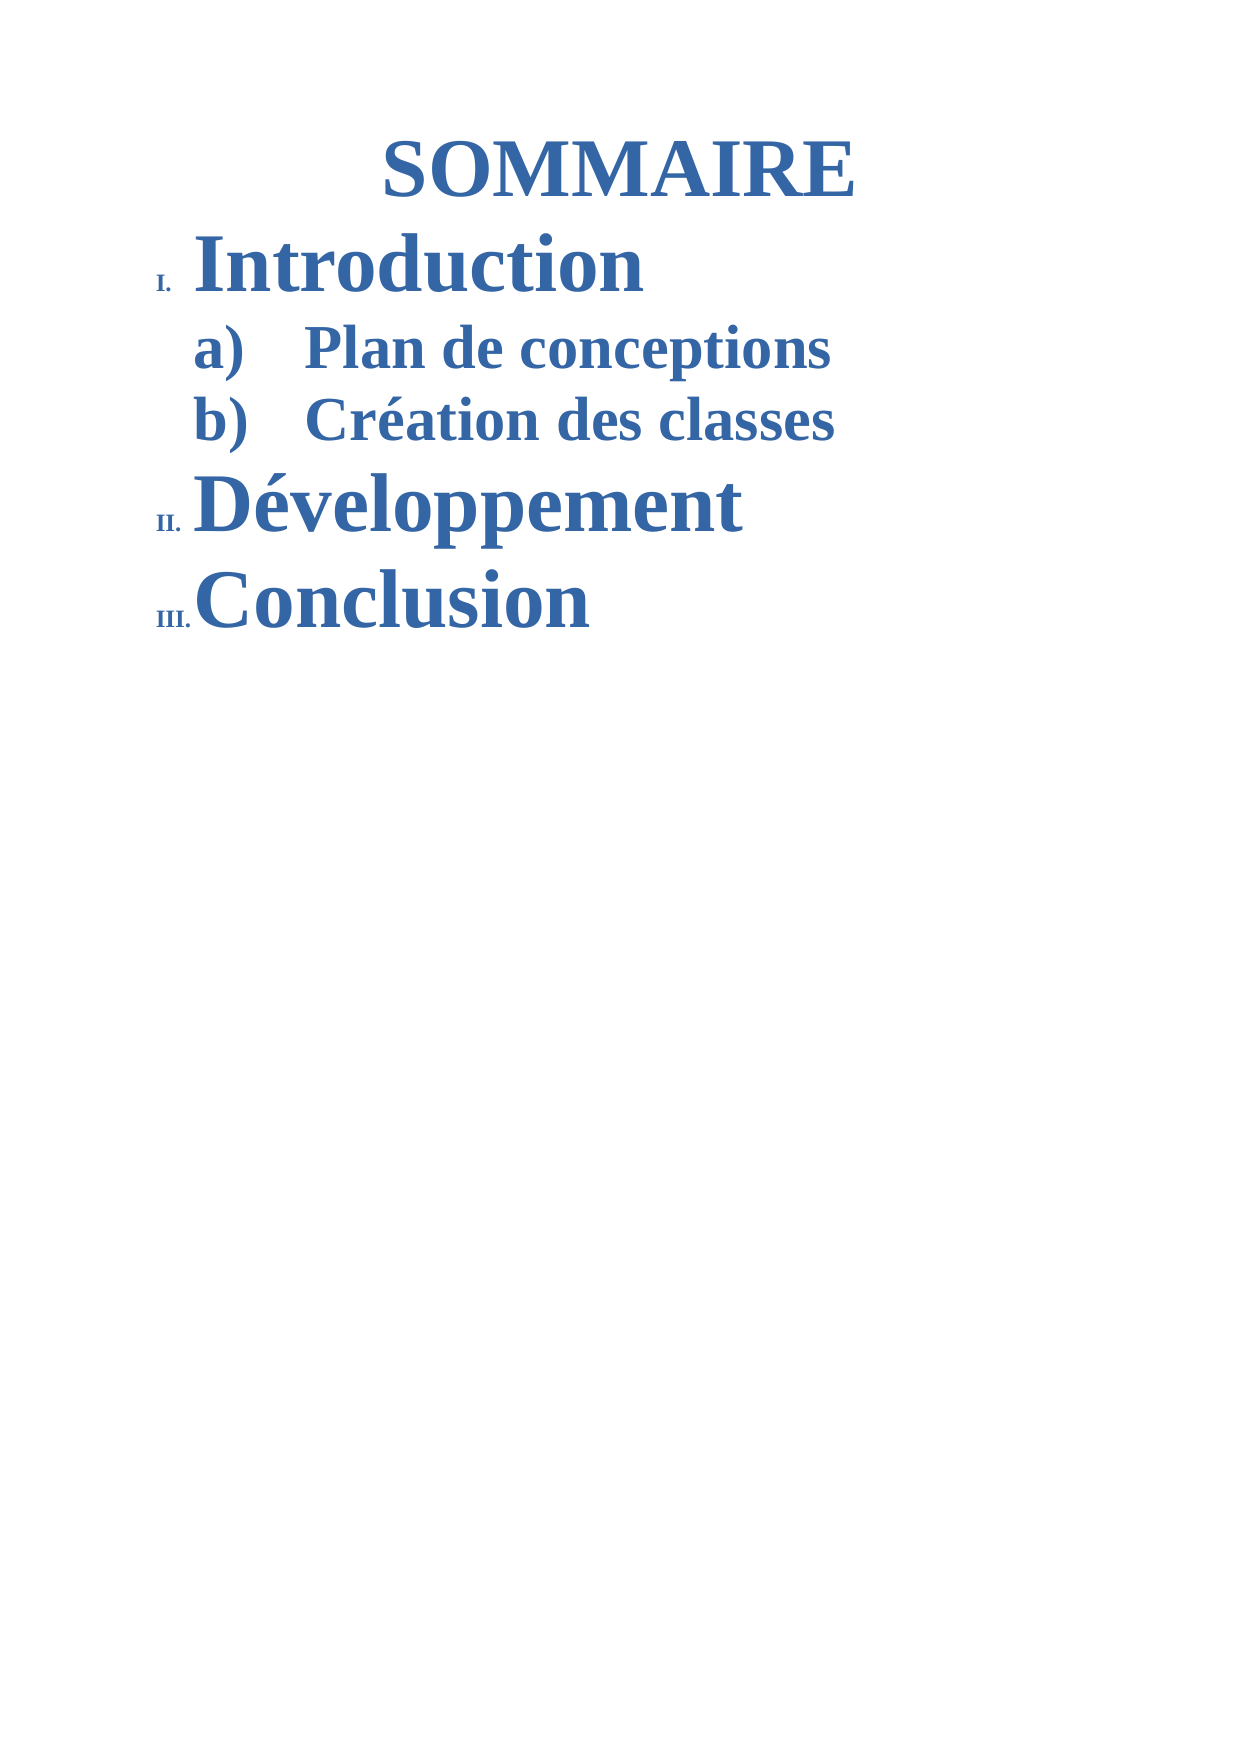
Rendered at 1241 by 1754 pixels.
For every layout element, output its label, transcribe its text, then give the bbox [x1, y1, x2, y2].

list Développement [156, 454, 1122, 549]
list Création des classes [193, 382, 1122, 454]
list Introduction [156, 214, 1122, 310]
list Conclusion [156, 549, 1122, 645]
text SOMMAIRE [118, 118, 1122, 214]
list Plan de conceptions [193, 310, 1122, 382]
